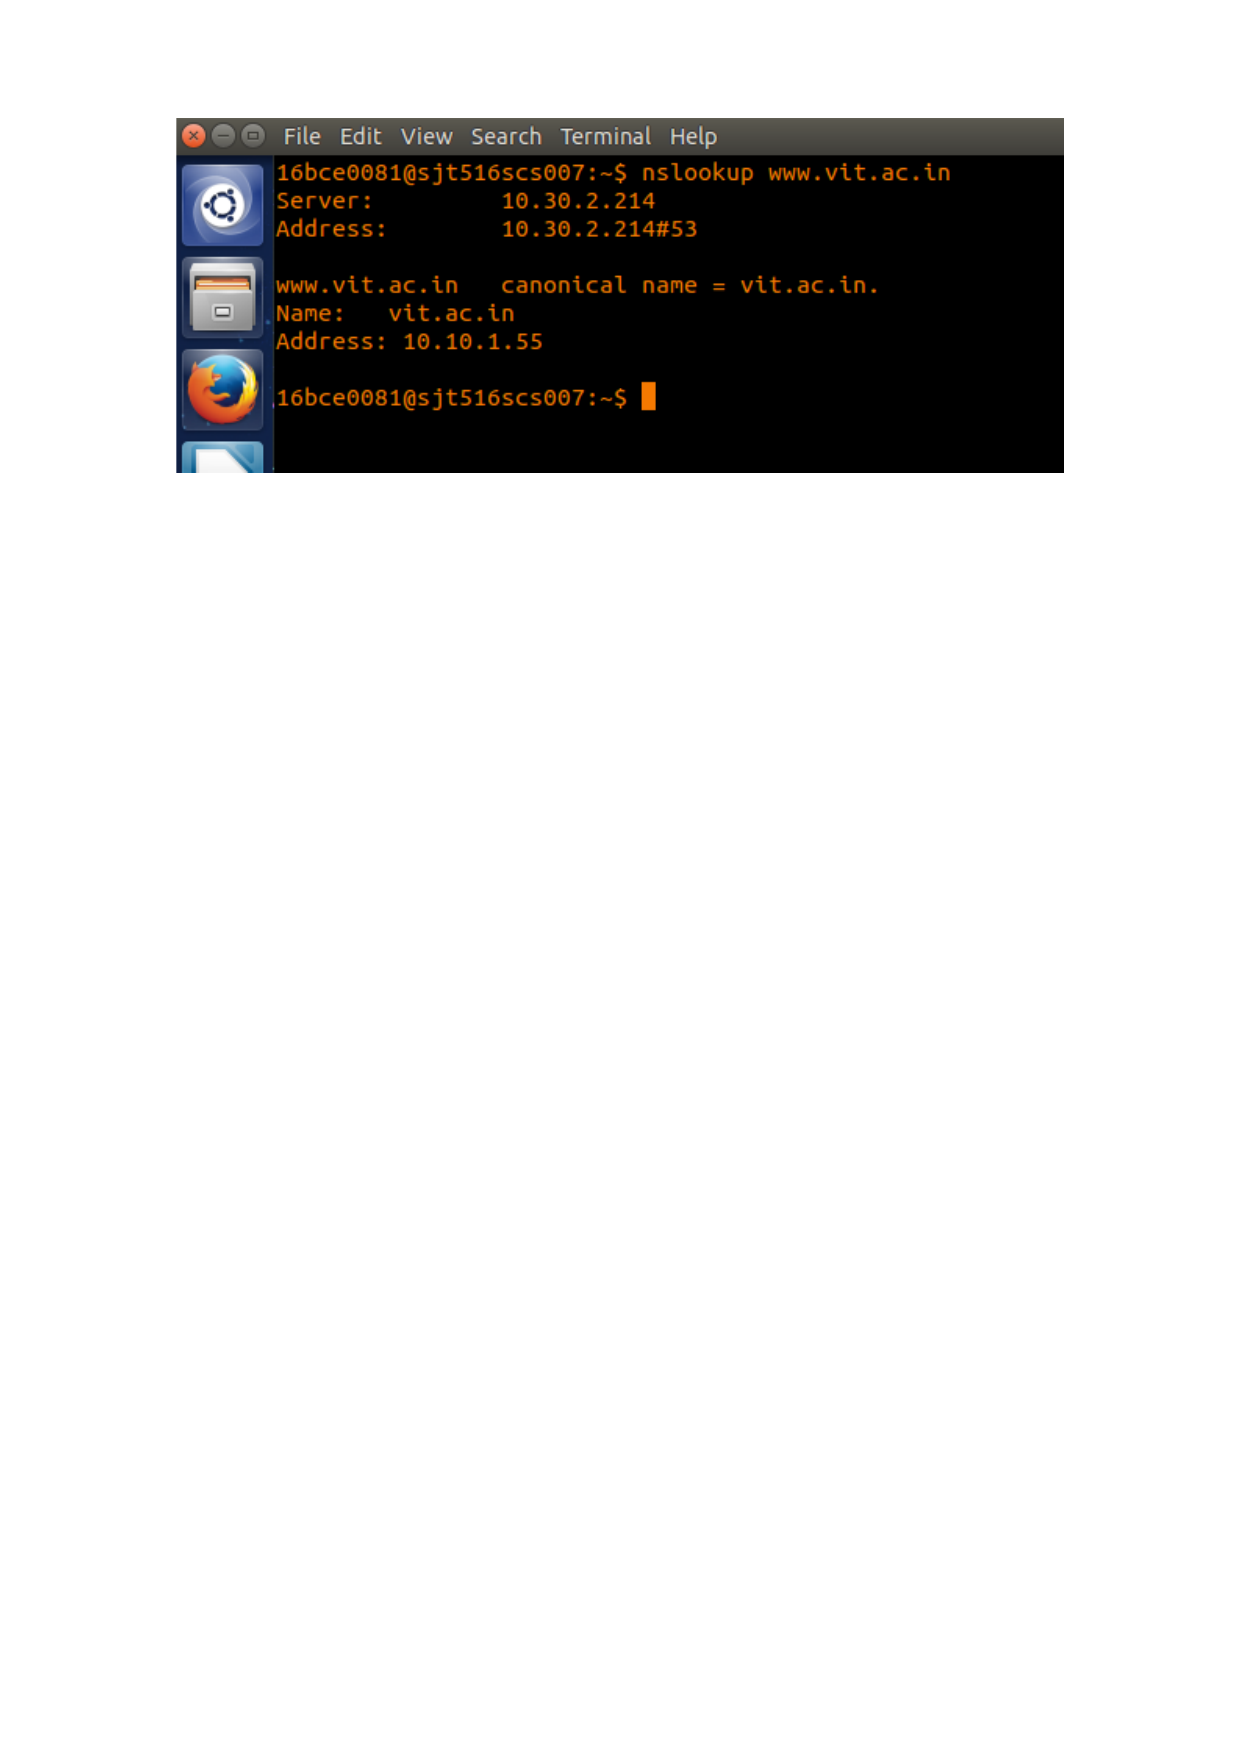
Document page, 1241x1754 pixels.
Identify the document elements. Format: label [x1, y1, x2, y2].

picture [176, 118, 1064, 473]
